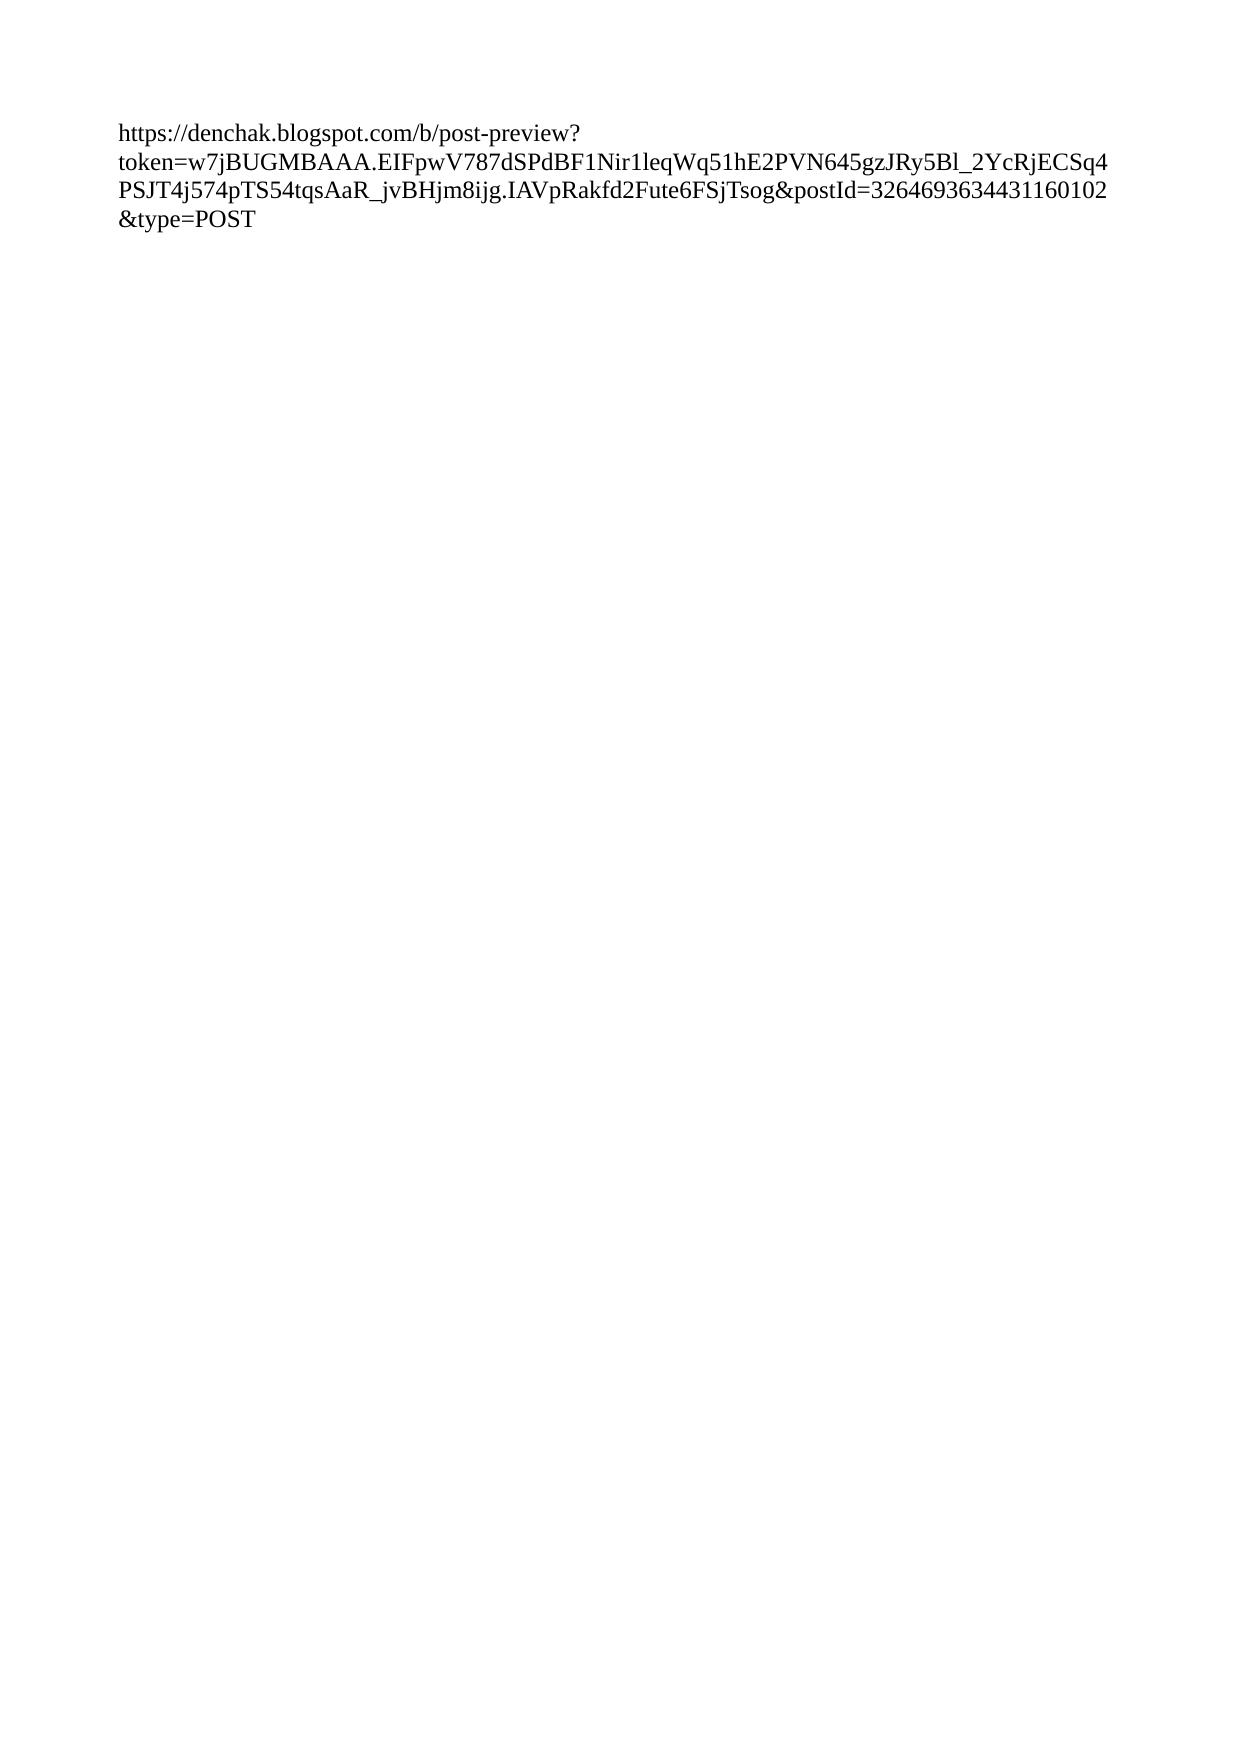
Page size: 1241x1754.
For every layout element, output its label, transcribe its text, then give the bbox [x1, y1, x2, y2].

text https://denchak.blogspot.com/b/post-preview?token=w7jBUGMBAAA.EIFpwV787dSPdBF1Nir1leqWq51hE2PVN645gzJRy5Bl_2YcRjECSq4PSJT4j574pTS54tqsAaR_jvBHjm8ijg.IAVpRakfd2Fute6FSjTsog&postId=3264693634431160102&type=POST [118, 118, 1122, 233]
